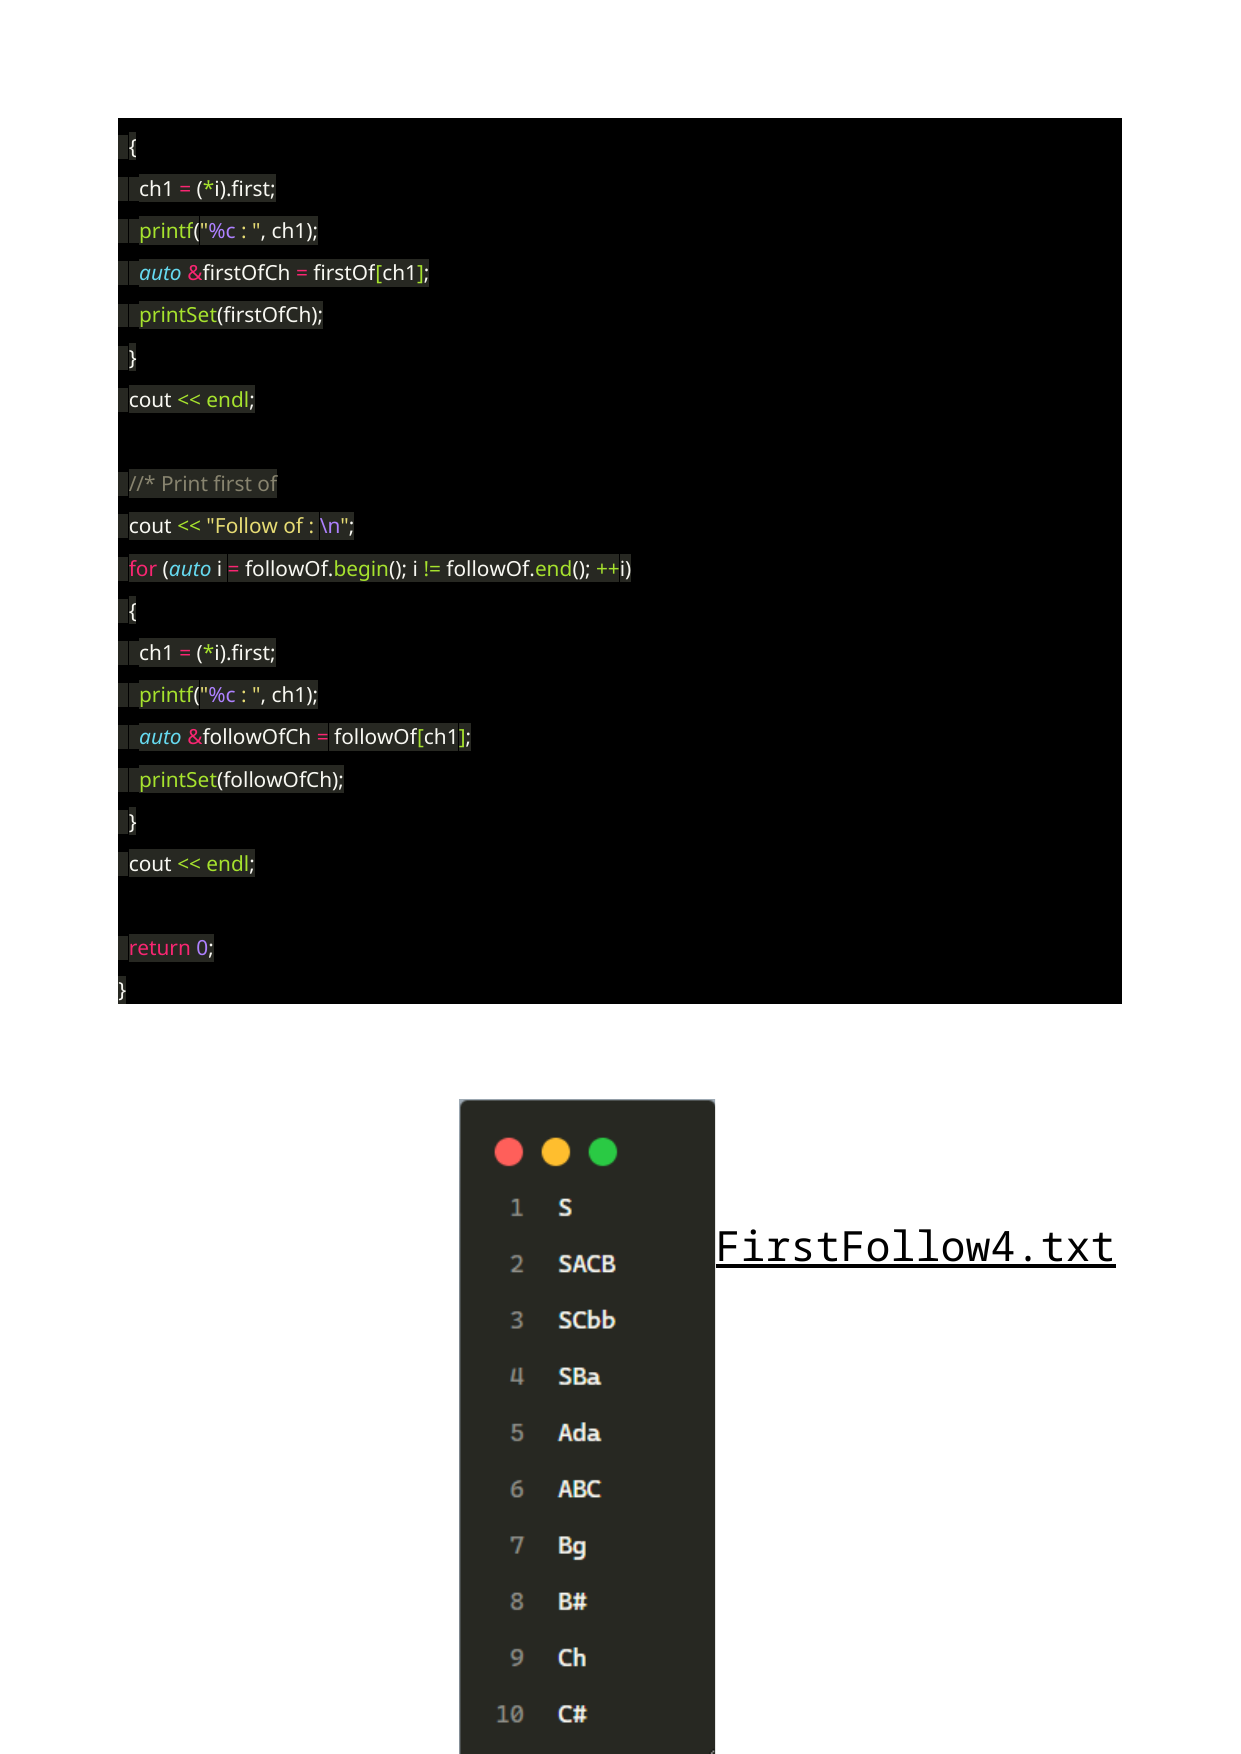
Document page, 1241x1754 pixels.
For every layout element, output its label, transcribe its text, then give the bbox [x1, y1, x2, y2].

text printf("%c : ", ch1); [118, 202, 1122, 245]
text ch1 = (*i).first; [118, 160, 1122, 202]
text cout << endl; [118, 371, 1122, 413]
text printSet(firstOfCh); [118, 287, 1122, 329]
text //* Print first of [118, 456, 1122, 498]
text cout << endl; [118, 835, 1122, 877]
text FirstFollow4.txt [716, 1217, 1122, 1273]
text { [118, 118, 1122, 160]
text printSet(followOfCh); [118, 751, 1122, 793]
text } [118, 962, 1122, 1004]
text [118, 1217, 459, 1273]
text for (auto i = followOf.begin(); i != followOf.end(); ++i) [118, 540, 1122, 582]
text cout << "Follow of : \n"; [118, 498, 1122, 540]
text printf("%c : ", ch1); [118, 667, 1122, 709]
text return 0; [118, 920, 1122, 962]
text auto &followOfCh = followOf[ch1]; [118, 709, 1122, 751]
text auto &firstOfCh = firstOf[ch1]; [118, 245, 1122, 287]
text } [118, 329, 1122, 371]
text } [118, 793, 1122, 835]
text { [118, 582, 1122, 624]
picture [459, 1099, 716, 1754]
text ch1 = (*i).first; [118, 624, 1122, 667]
